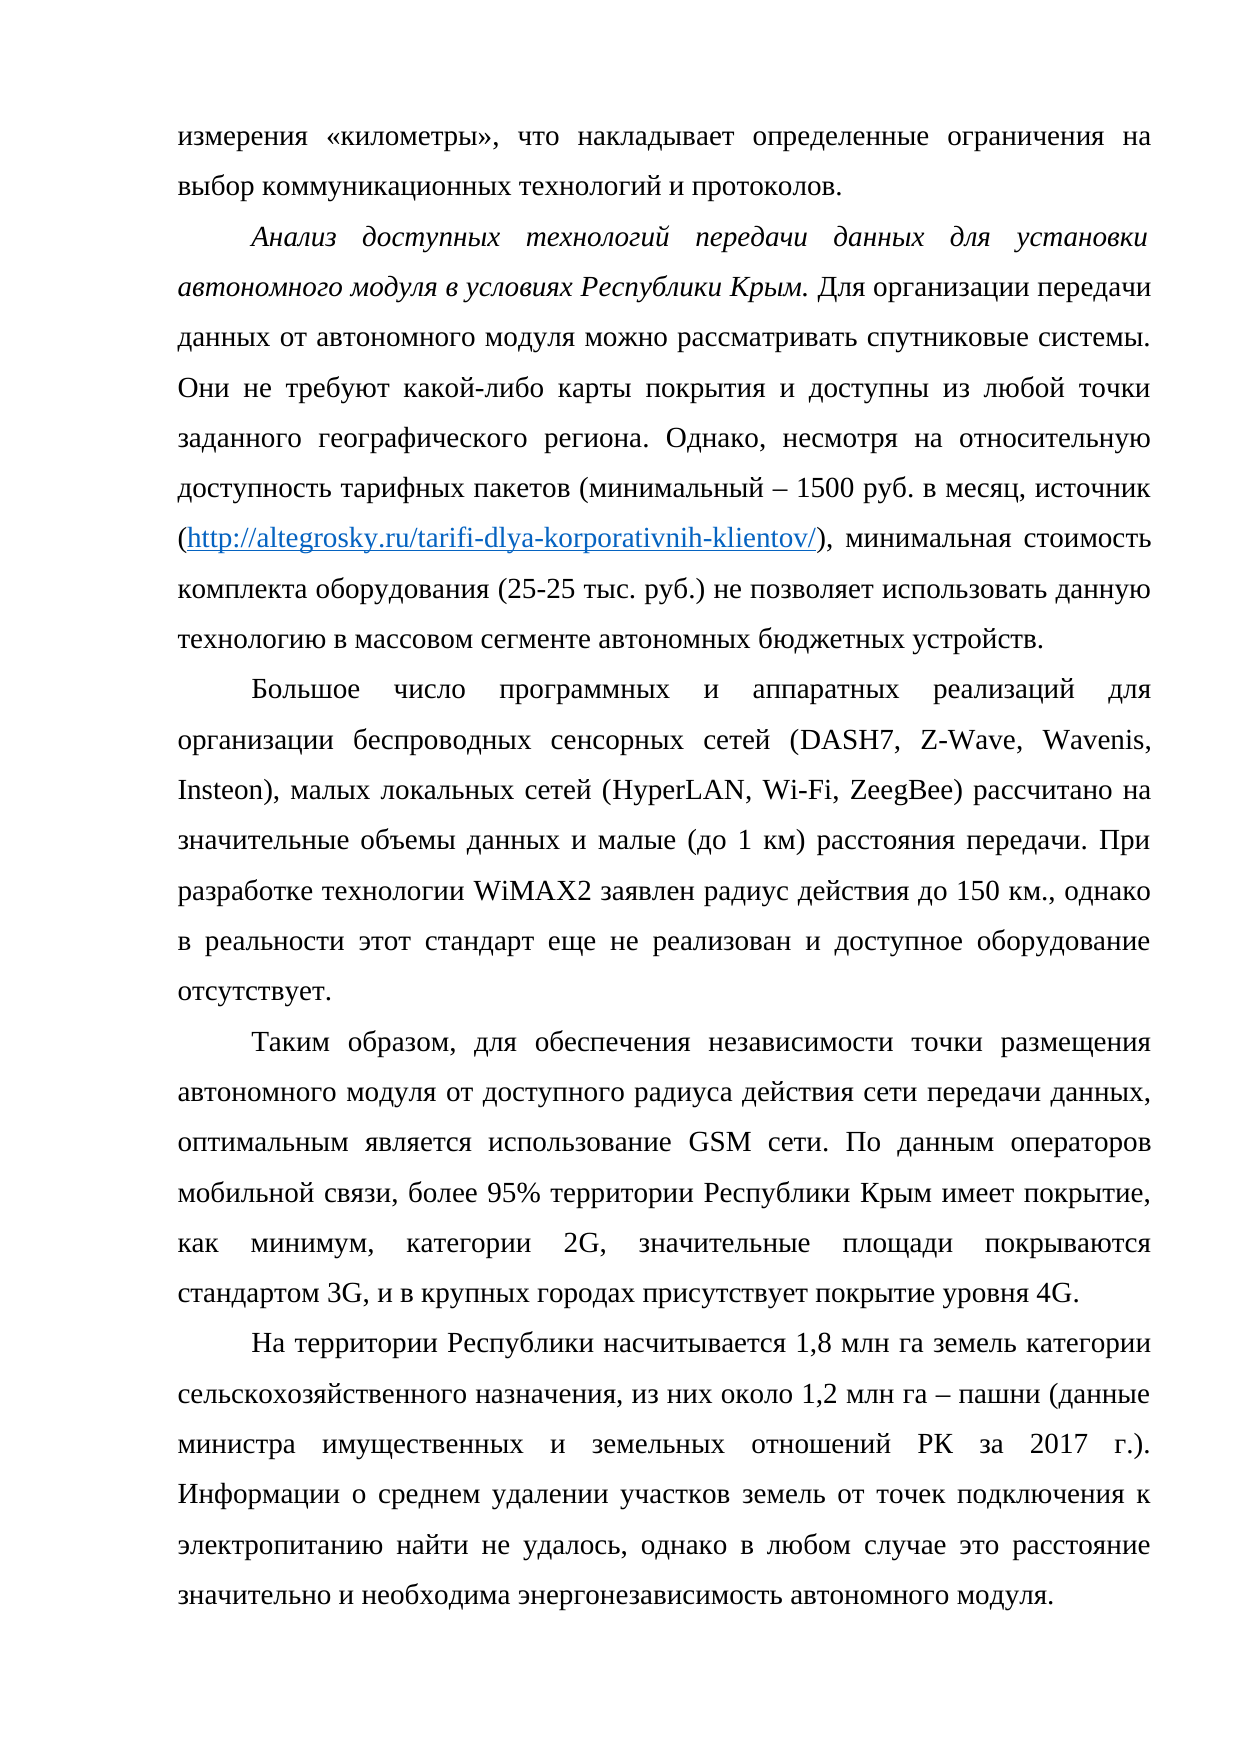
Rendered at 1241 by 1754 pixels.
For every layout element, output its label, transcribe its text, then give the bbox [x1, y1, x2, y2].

text На территории Республики насчитывается 1,8 млн га земель категории сельскохозяйственного назначения, из них около 1,2 млн га – пашни (данные министра имущественных и земельных отношений РК за 2017 г.). Информации о среднем удалении участков земель от точек подключения к электропитанию найти не удалось, однако в любом случае это расстояние значительно и необходима энергонезависимость автономного модуля. [177, 1326, 1152, 1611]
text измерения «километры», что накладывает определенные ограничения на выбор коммуникационных технологий и протоколов. [177, 118, 1152, 202]
text Анализ доступных технологий передачи данных для установки автономного модуля в условиях Республики Крым. Для организации передачи данных от автономного модуля можно рассматривать спутниковые системы. Они не требуют какой-либо карты покрытия и доступны из любой точки заданного географического региона. Однако, несмотря на относительную доступность тарифных пакетов (минимальный – 1500 руб. в месяц, источник (http://altegrosky.ru/tarifi-dlya-korporativnih-klientov/), минимальная стоимость комплекта оборудования (25-25 тыс. руб.) не позволяет использовать данную технологию в массовом сегменте автономных бюджетных устройств. [177, 219, 1152, 655]
text Таким образом, для обеспечения независимости точки размещения автономного модуля от доступного радиуса действия сети передачи данных, оптимальным является использование GSM сети. По данным операторов мобильной связи, более 95% территории Республики Крым имеет покрытие, как минимум, категории 2G, значительные площади покрываются стандартом 3G, и в крупных городах присутствует покрытие уровня 4G. [177, 1024, 1152, 1309]
text Большое число программных и аппаратных реализаций для организации беспроводных сенсорных сетей (DASH7, Z-Wave, Wavenis, Insteon), малых локальных сетей (HyperLAN, Wi-Fi, ZeegBee) рассчитано на значительные объемы данных и малые (до 1 км) расстояния передачи. При разработке технологии WiMAX2 заявлен радиус действия до 150 км., однако в реальности этот стандарт еще не реализован и доступное оборудование отсутствует. [177, 672, 1152, 1007]
